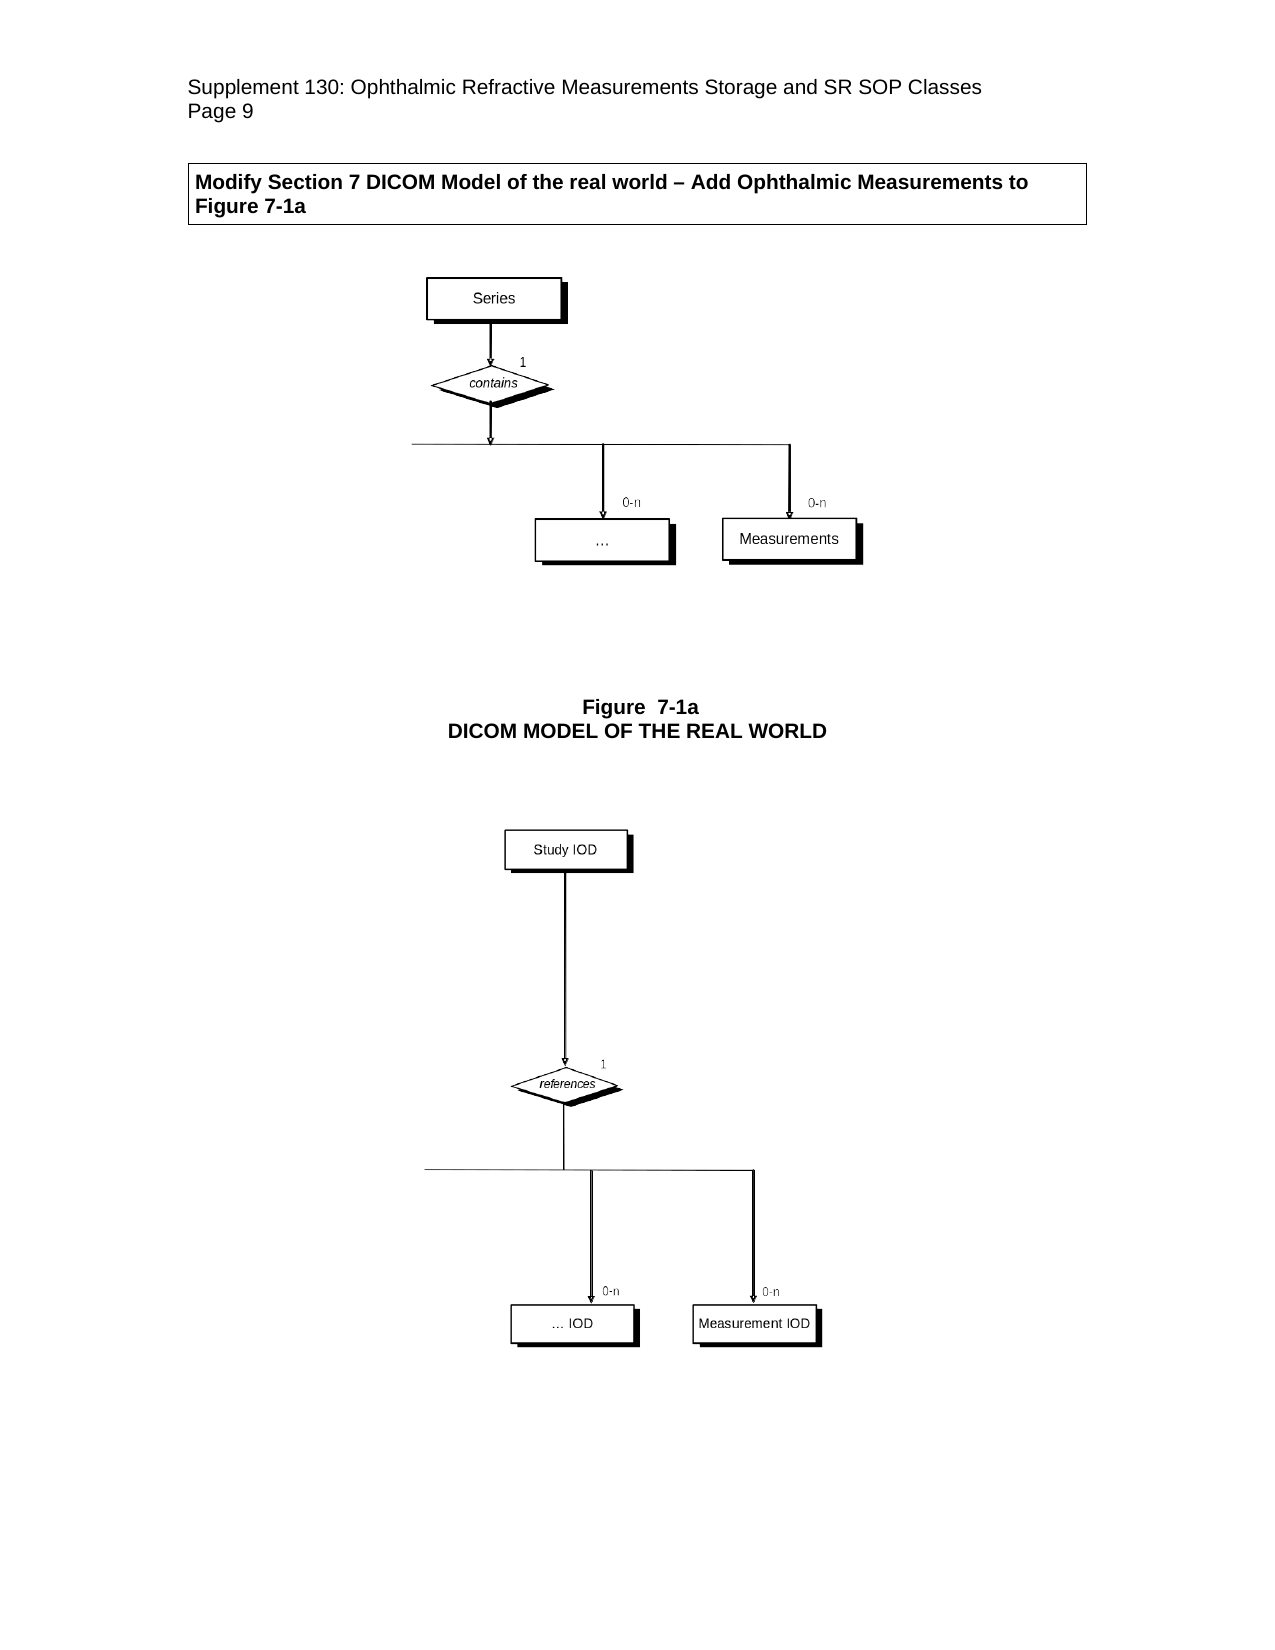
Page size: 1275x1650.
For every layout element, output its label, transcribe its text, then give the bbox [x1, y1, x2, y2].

title Figure 7-1a DICOM MODEL OF THE REAL WORLD [187, 694, 1087, 742]
text Modify Section 7 DICOM Model of the real world – Add Ophthalmic Measurements to Figure 7-1a [189, 164, 1086, 224]
